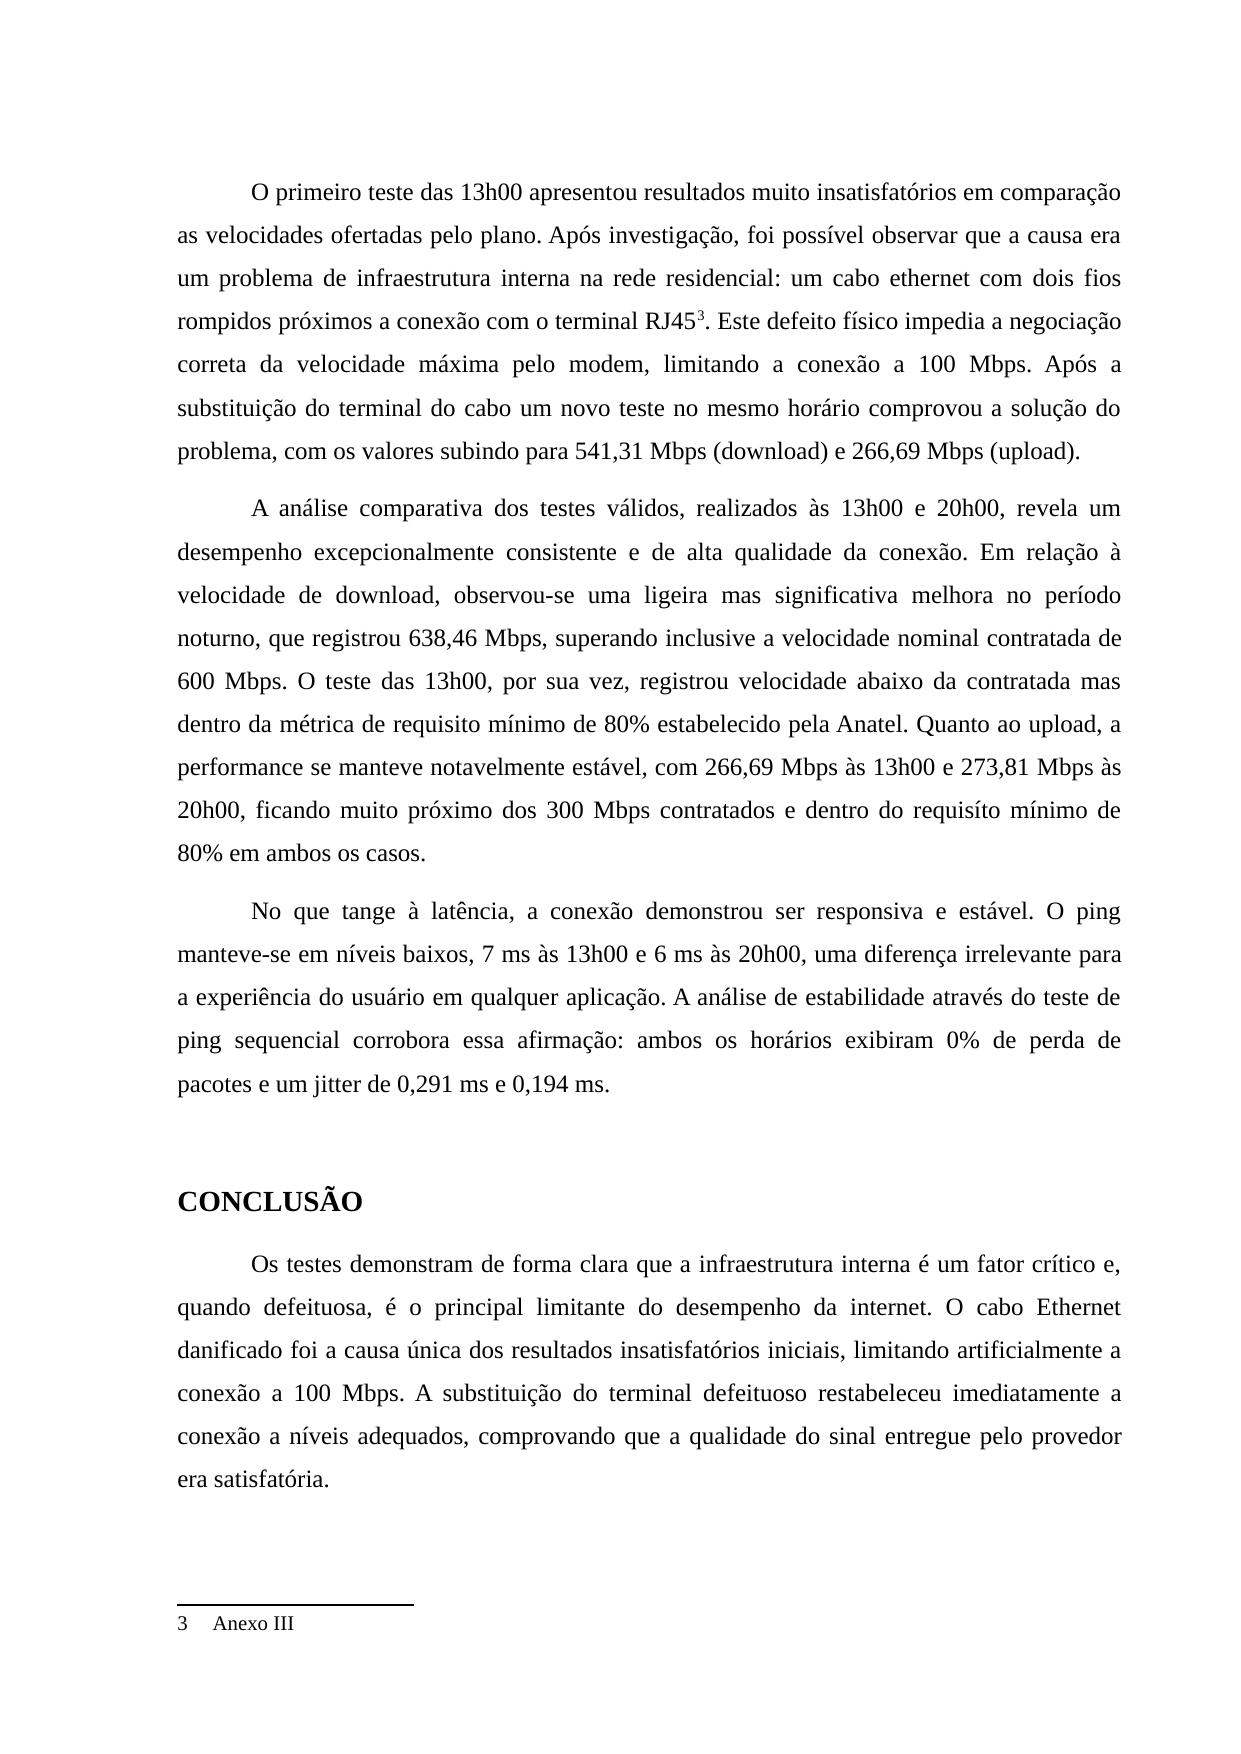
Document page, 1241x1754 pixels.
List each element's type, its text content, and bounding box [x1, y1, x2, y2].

text Anexo III [177, 1611, 1122, 1635]
text A análise comparativa dos testes válidos, realizados às 13h00 e 20h00, revela um desempenho excepcionalmente consistente e de alta qualidade da conexão. Em relação à velocidade de download, observou-se uma ligeira mas significativa melhora no período noturno, que registrou 638,46 Mbps, superando inclusive a velocidade nominal contratada de 600 Mbps. O teste das 13h00, por sua vez, registrou velocidade abaixo da contratada mas dentro da métrica de requisito mínimo de 80% estabelecido pela Anatel. Quanto ao upload, a performance se manteve notavelmente estável, com 266,69 Mbps às 13h00 e 273,81 Mbps às 20h00, ficando muito próximo dos 300 Mbps contratados e dentro do requisíto mínimo de 80% em ambos os casos. [177, 493, 1122, 867]
text O primeiro teste das 13h00 apresentou resultados muito insatisfatórios em comparação as velocidades ofertadas pelo plano. Após investigação, foi possível observar que a causa era um problema de infraestrutura interna na rede residencial: um cabo ethernet com dois fios rompidos próximos a conexão com o terminal RJ45. Este defeito físico impedia a negociação correta da velocidade máxima pelo modem, limitando a conexão a 100 Mbps. Após a substituição do terminal do cabo um novo teste no mesmo horário comprovou a solução do problema, com os valores subindo para 541,31 Mbps (download) e 266,69 Mbps (upload). [177, 177, 1122, 464]
text Os testes demonstram de forma clara que a infraestrutura interna é um fator crítico e, quando defeituosa, é o principal limitante do desempenho da internet. O cabo Ethernet danificado foi a causa única dos resultados insatisfatórios iniciais, limitando artificialmente a conexão a 100 Mbps. A substituição do terminal defeituoso restabeleceu imediatamente a conexão a níveis adequados, comprovando que a qualidade do sinal entregue pelo provedor era satisfatória. [177, 1249, 1122, 1493]
text No que tange à latência, a conexão demonstrou ser responsiva e estável. O ping manteve-se em níveis baixos, 7 ms às 13h00 e 6 ms às 20h00, uma diferença irrelevante para a experiência do usuário em qualquer aplicação. A análise de estabilidade através do teste de ping sequencial corrobora essa afirmação: ambos os horários exibiram 0% de perda de pacotes e um jitter de 0,291 ms e 0,194 ms. [177, 896, 1122, 1097]
text CONCLUSÃO [177, 1184, 1122, 1218]
